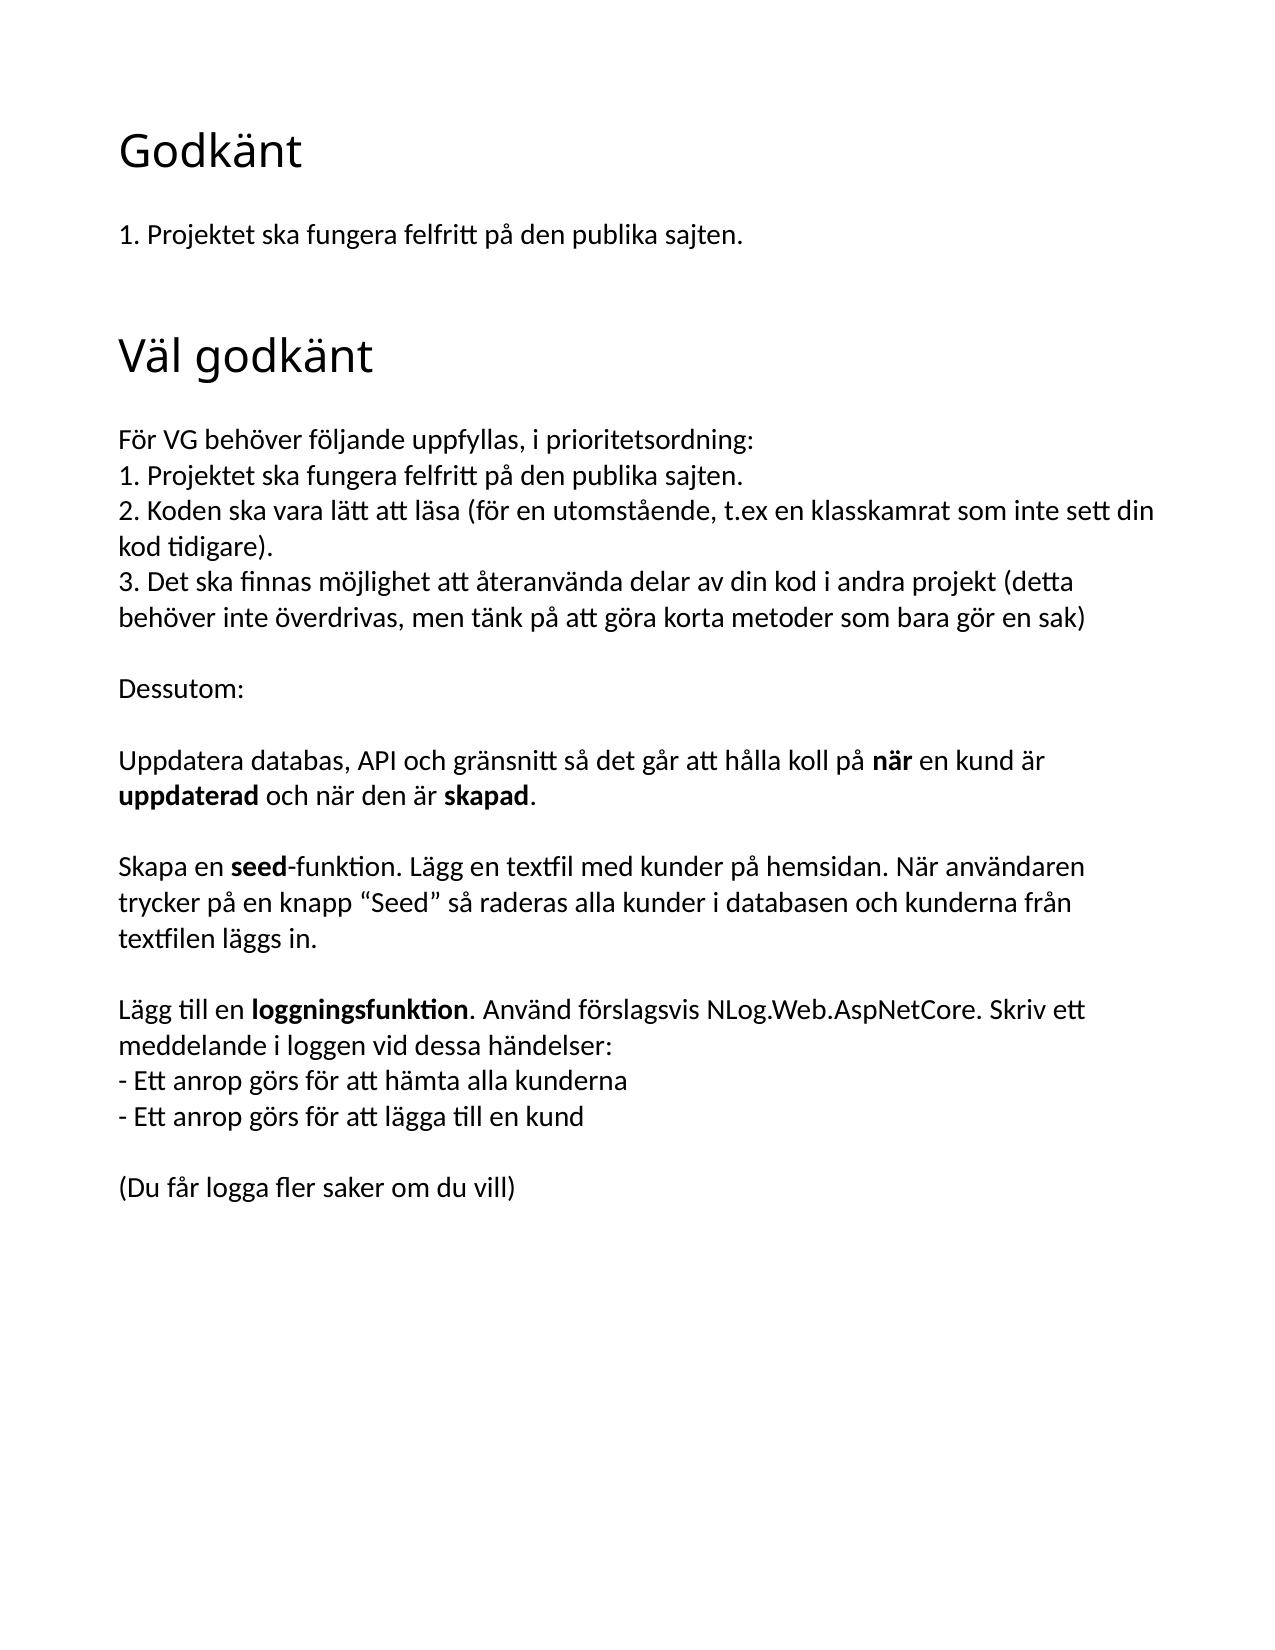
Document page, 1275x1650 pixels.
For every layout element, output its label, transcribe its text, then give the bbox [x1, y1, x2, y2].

text 3. Det ska finnas möjlighet att återanvända delar av din kod i andra projekt (detta behöver inte överdrivas, men tänk på att göra korta metoder som bara gör en sak) [118, 563, 1157, 635]
text - Ett anrop görs för att lägga till en kund [118, 1098, 1157, 1133]
text (Du får logga fler saker om du vill) [118, 1169, 1157, 1205]
text Godkänt [118, 118, 1157, 181]
text 1. Projektet ska fungera felfritt på den publika sajten. [118, 216, 1157, 252]
text 2. Koden ska vara lätt att läsa (för en utomstående, t.ex en klasskamrat som inte sett din kod tidigare). [118, 492, 1157, 563]
text 1. Projektet ska fungera felfritt på den publika sajten. [118, 457, 1157, 492]
text - Ett anrop görs för att hämta alla kunderna [118, 1062, 1157, 1098]
text Väl godkänt [118, 323, 1157, 385]
text Skapa en seed-funktion. Lägg en textfil med kunder på hemsidan. När användaren trycker på en knapp “Seed” så raderas alla kunder i databasen och kunderna från textfilen läggs in. [118, 848, 1157, 955]
text Lägg till en loggningsfunktion. Använd förslagsvis NLog.Web.AspNetCore. Skriv ett meddelande i loggen vid dessa händelser: [118, 991, 1157, 1062]
text För VG behöver följande uppfyllas, i prioritetsordning: [118, 421, 1157, 457]
text Dessutom: [118, 670, 1157, 706]
text Uppdatera databas, API och gränsnitt så det går att hålla koll på när en kund är uppdaterad och när den är skapad. [118, 742, 1157, 813]
